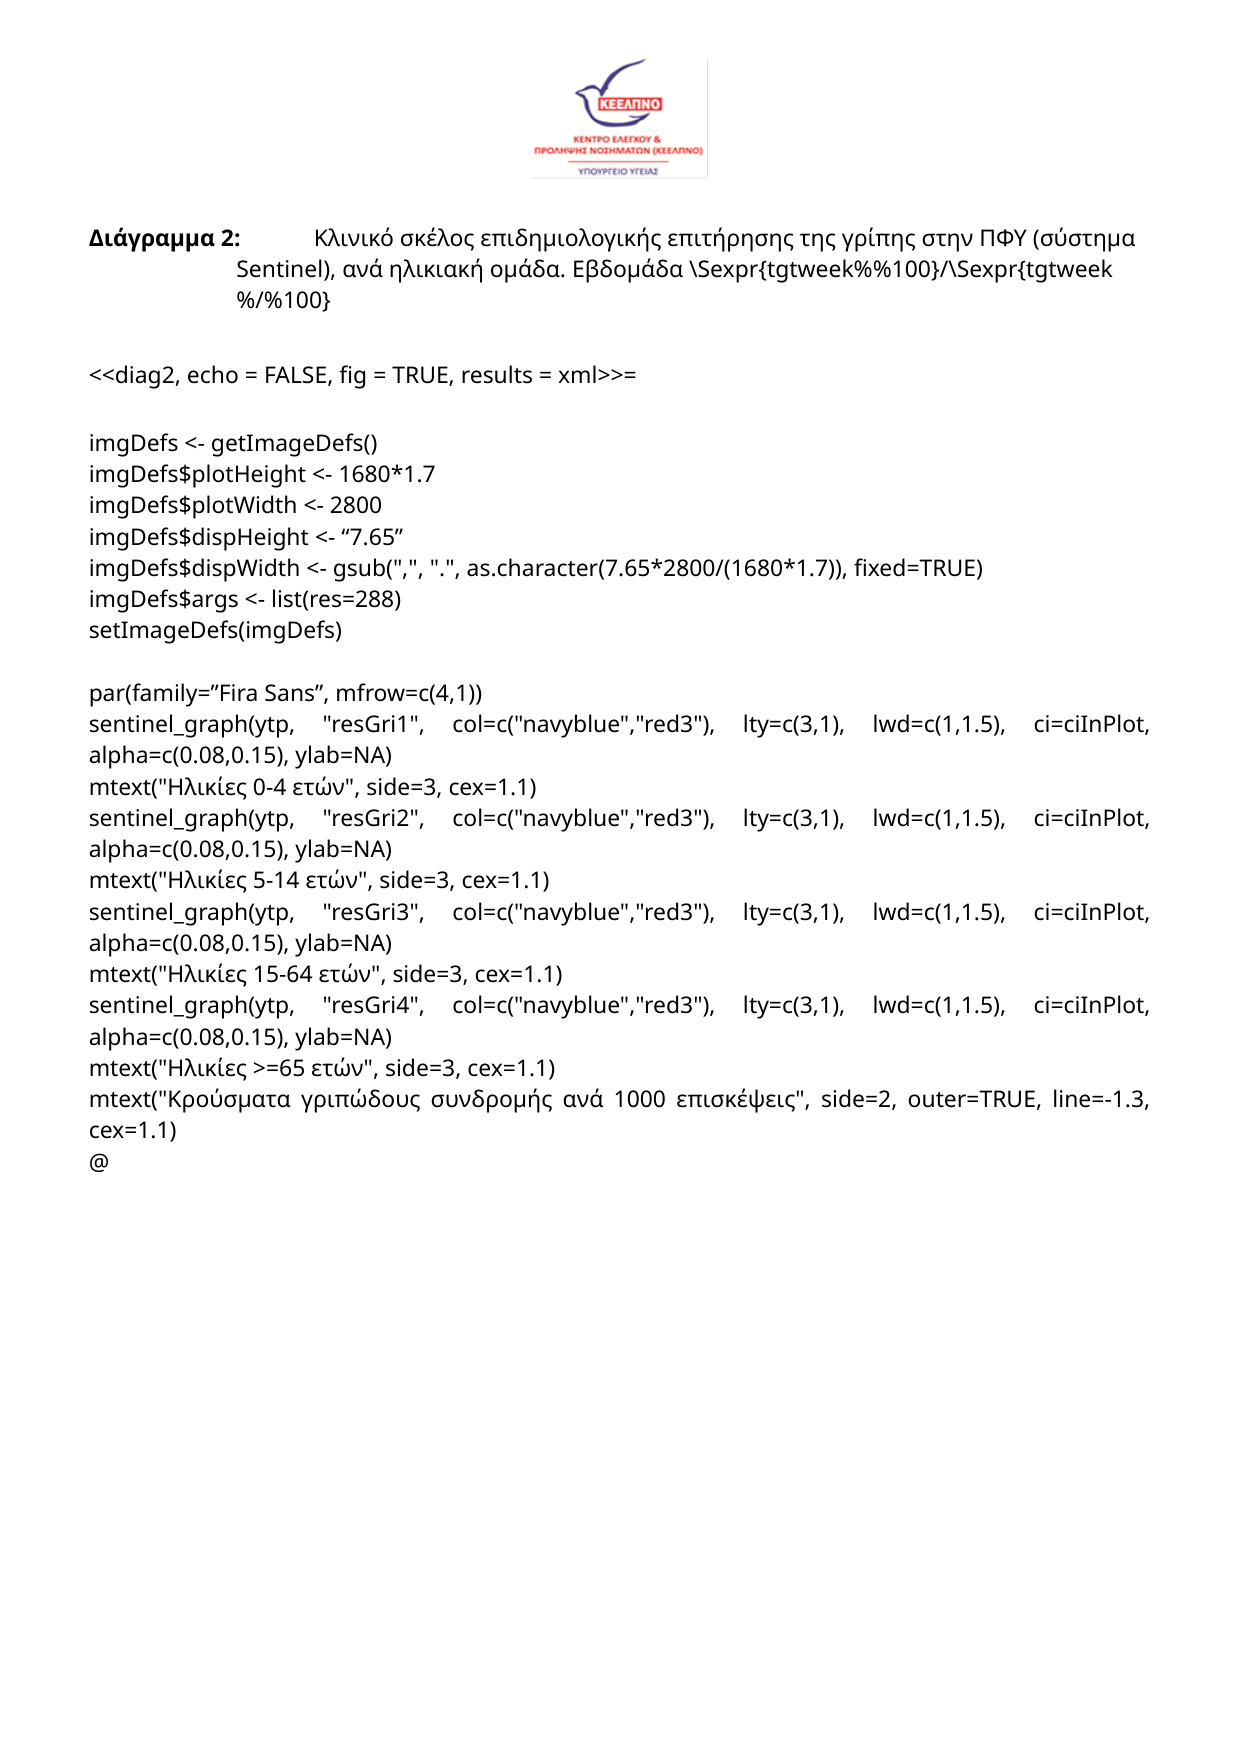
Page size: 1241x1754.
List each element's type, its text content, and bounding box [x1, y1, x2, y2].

text sentinel_graph(ytp, "resGri3", col=c("navyblue","red3"), lty=c(3,1), lwd=c(1,1.5), ci=ciInPlot, alpha=c(0.08,0.15), ylab=NA) [88, 896, 1152, 958]
subtitle Διάγραμμα 2: Κλινικό σκέλος επιδημιολογικής επιτήρησης της γρίπης στην ΠΦΥ (σύστημα Sentinel), ανά ηλικιακή ομάδα. Εβδομάδα \Sexpr{tgtweek%%100}/\Sexpr{tgtweek%/%100} [88, 222, 1152, 316]
text imgDefs$dispHeight <- “7.65” [88, 521, 1152, 552]
text imgDefs$dispWidth <- gsub(",", ".", as.character(7.65*2800/(1680*1.7)), fixed=TRUE) [88, 552, 1152, 583]
text imgDefs$plotWidth <- 2800 [88, 489, 1152, 521]
text mtext("Ηλικίες 15-64 ετών", side=3, cex=1.1) [88, 958, 1152, 989]
text sentinel_graph(ytp, "resGri4", col=c("navyblue","red3"), lty=c(3,1), lwd=c(1,1.5), ci=ciInPlot, alpha=c(0.08,0.15), ylab=NA) [88, 989, 1152, 1052]
text imgDefs$args <- list(res=288) [88, 583, 1152, 614]
text mtext("Ηλικίες 5-14 ετών", side=3, cex=1.1) [88, 864, 1152, 896]
text @ [88, 1146, 1152, 1177]
text imgDefs$plotHeight <- 1680*1.7 [88, 458, 1152, 489]
text par(family=”Fira Sans”, mfrow=c(4,1)) [88, 677, 1152, 708]
text imgDefs <- getImageDefs() [88, 427, 1152, 458]
text sentinel_graph(ytp, "resGri1", col=c("navyblue","red3"), lty=c(3,1), lwd=c(1,1.5), ci=ciInPlot, alpha=c(0.08,0.15), ylab=NA) [88, 708, 1152, 771]
text mtext("Ηλικίες 0-4 ετών", side=3, cex=1.1) [88, 771, 1152, 802]
text mtext("Ηλικίες >=65 ετών", side=3, cex=1.1) [88, 1052, 1152, 1083]
text setImageDefs(imgDefs) [88, 614, 1152, 646]
text mtext("Κρούσματα γριπώδους συνδρομής ανά 1000 επισκέψεις", side=2, outer=TRUE, line=-1.3, cex=1.1) [88, 1083, 1152, 1146]
text sentinel_graph(ytp, "resGri2", col=c("navyblue","red3"), lty=c(3,1), lwd=c(1,1.5), ci=ciInPlot, alpha=c(0.08,0.15), ylab=NA) [88, 802, 1152, 864]
text <<diag2, echo = FALSE, fig = TRUE, results = xml>>= [88, 359, 1152, 391]
picture [532, 59, 709, 181]
